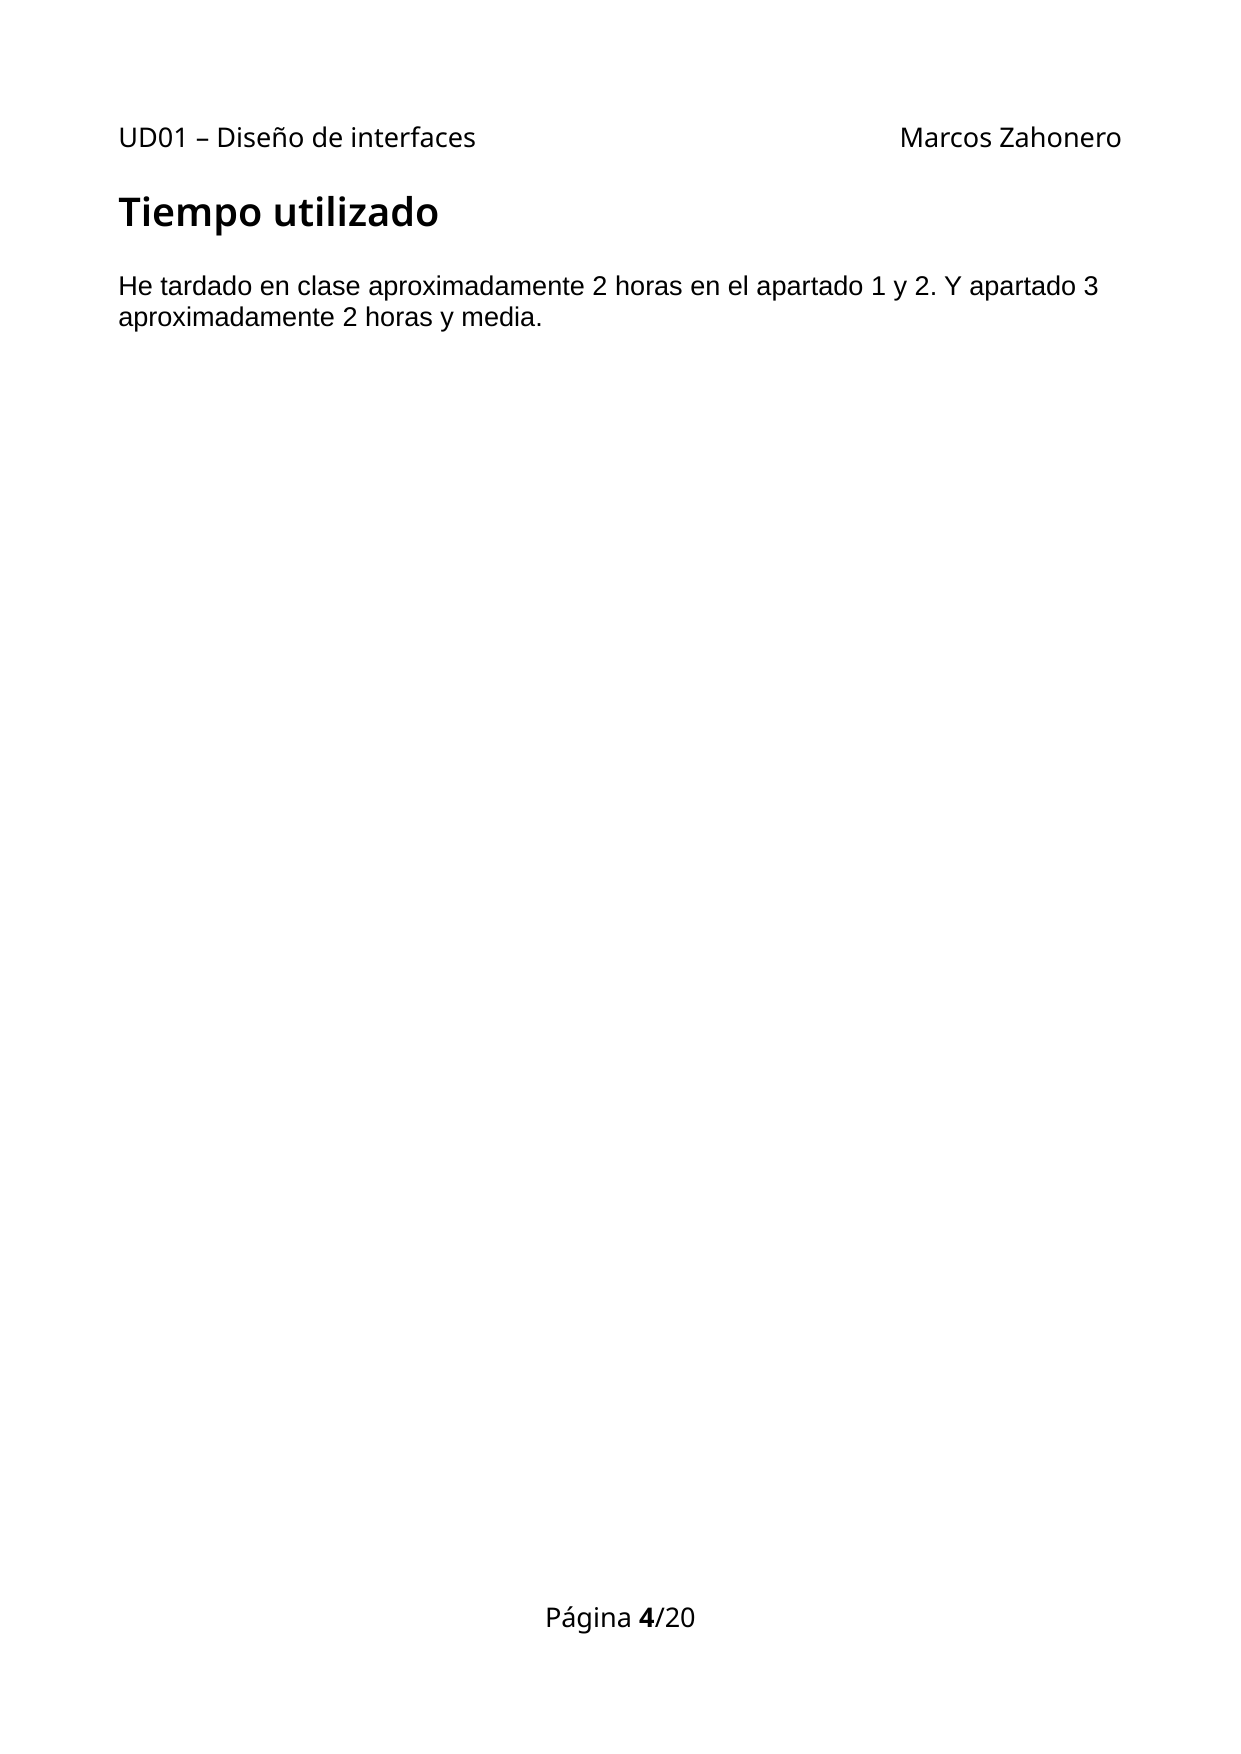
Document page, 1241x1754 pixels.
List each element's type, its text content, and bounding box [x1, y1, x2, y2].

text He tardado en clase aproximadamente 2 horas en el apartado 1 y 2. Y apartado 3 aproximadamente 2 horas y media. [118, 270, 1122, 332]
subtitle Tiempo utilizado [118, 184, 1122, 238]
